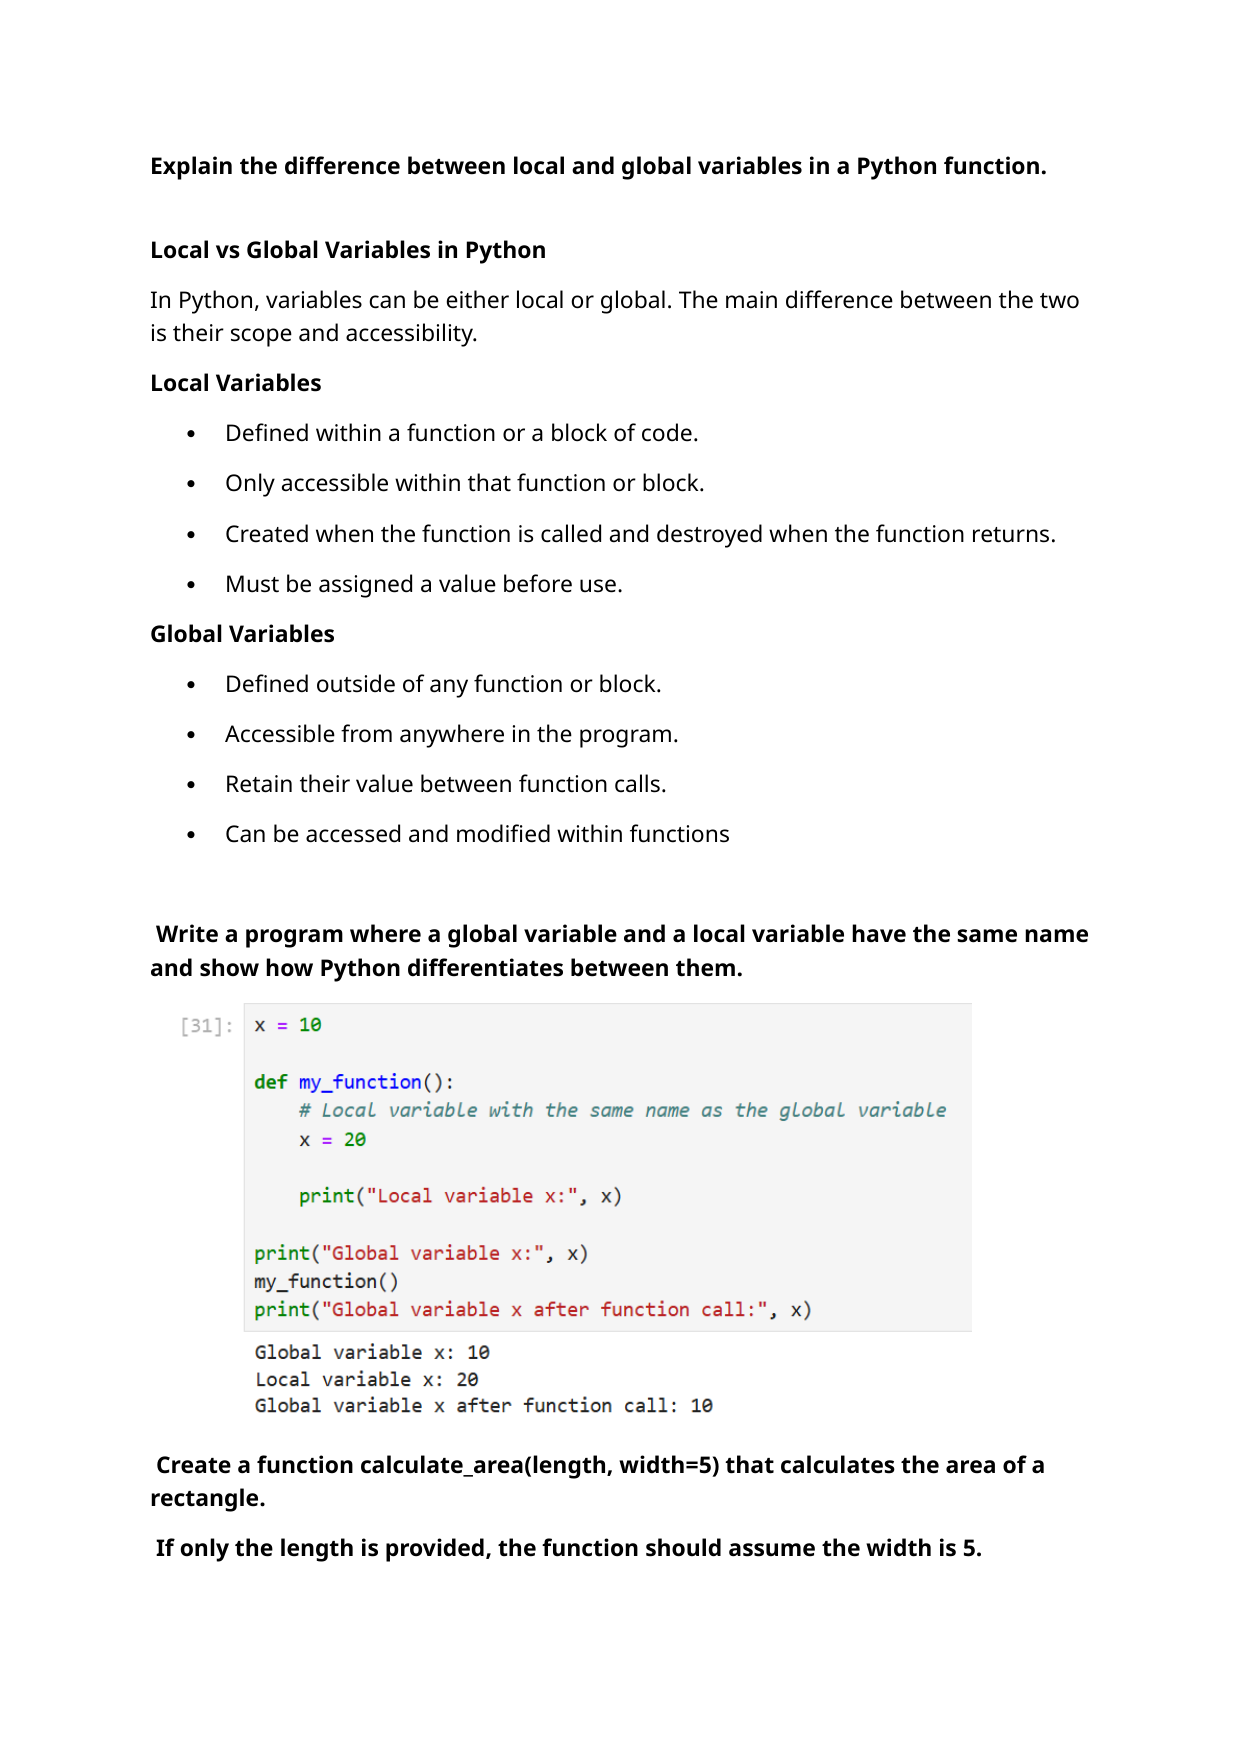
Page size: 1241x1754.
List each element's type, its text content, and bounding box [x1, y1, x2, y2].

text Explain the difference between local and global variables in a Python function. [150, 150, 1090, 181]
text If only the length is provided, the function should assume the width is 5. [150, 1532, 1090, 1564]
list Created when the function is called and destroyed when the function returns. [187, 517, 1090, 549]
text Global Variables [150, 618, 1090, 649]
list Defined within a function or a block of code. [187, 417, 1090, 448]
text In Python, variables can be either local or global. The main difference between the two is their scope and accessibility. [150, 284, 1090, 348]
text Write a program where a global variable and a local variable have the same name and show how Python differentiates between them. [150, 918, 1090, 983]
text Local vs Global Variables in Python [150, 200, 1090, 265]
text Create a function calculate_area(length, width=5) that calculates the area of a rectangle. [150, 1449, 1090, 1513]
text Local Variables [150, 367, 1090, 398]
list Only accessible within that function or block. [187, 467, 1090, 499]
list Can be accessed and modified within functions [187, 818, 1090, 849]
list Accessible from anywhere in the program. [187, 718, 1090, 749]
list Retain their value between function calls. [187, 768, 1090, 799]
list Must be assigned a value before use. [187, 568, 1090, 599]
list Defined outside of any function or block. [187, 668, 1090, 699]
